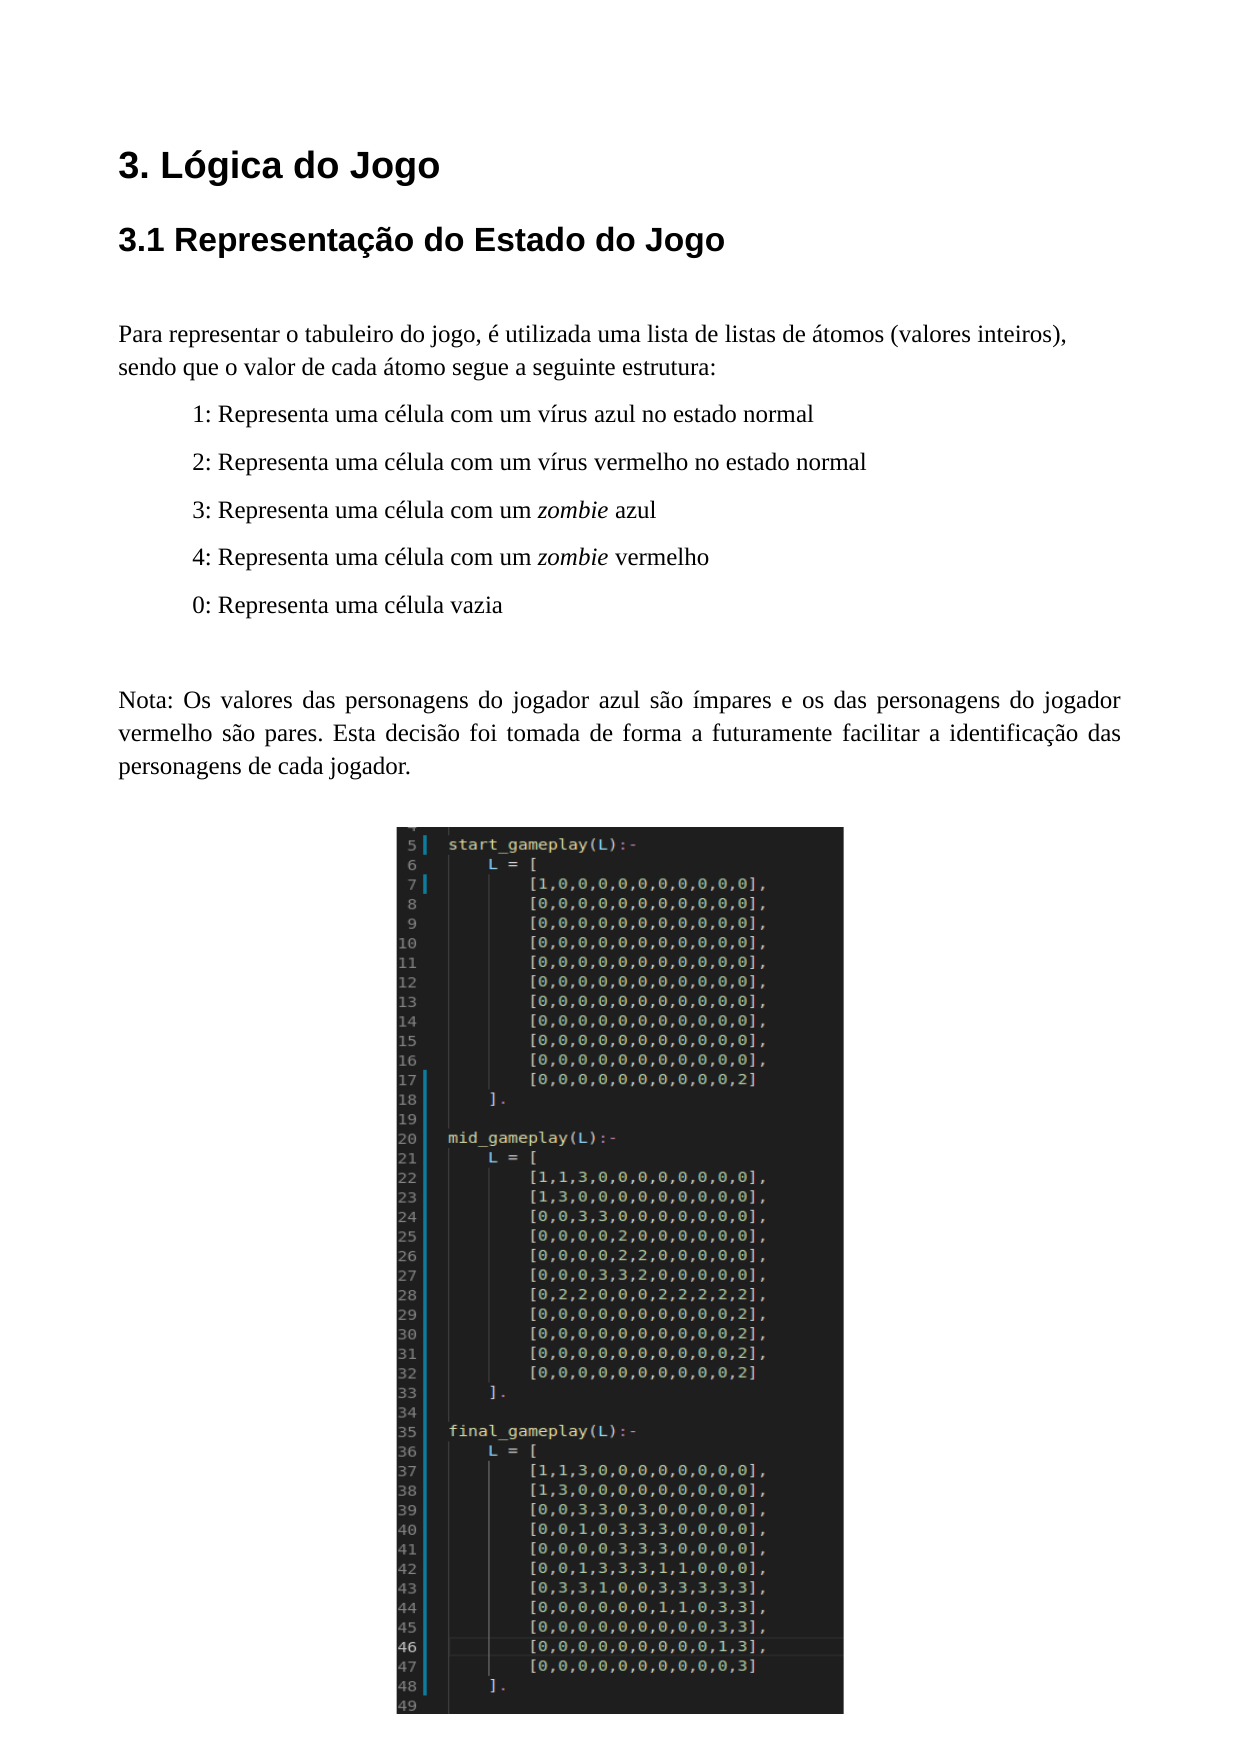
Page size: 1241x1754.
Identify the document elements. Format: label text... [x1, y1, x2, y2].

text 4: Representa uma célula com um zombie vermelho [118, 542, 1122, 571]
text 3: Representa uma célula com um zombie azul [118, 495, 1122, 523]
text Para representar o tabuleiro do jogo, é utilizada uma lista de listas de átomos (valores inteiros), sendo que o valor de cada átomo segue a seguinte estrutura: [118, 319, 1122, 381]
text 0: Representa uma célula vazia [118, 590, 1122, 619]
subtitle 3. Lógica do Jogo [118, 143, 1122, 187]
text 2: Representa uma célula com um vírus vermelho no estado normal [118, 447, 1122, 476]
text Nota: Os valores das personagens do jogador azul são ímpares e os das personagens do jogador vermelho são pares. Esta decisão foi tomada de forma a futuramente facilitar a identificação das personagens de cada jogador. [118, 685, 1122, 780]
text 1: Representa uma célula com um vírus azul no estado normal [118, 399, 1122, 428]
subtitle 3.1 Representação do Estado do Jogo [118, 220, 1122, 259]
picture [396, 827, 844, 1714]
